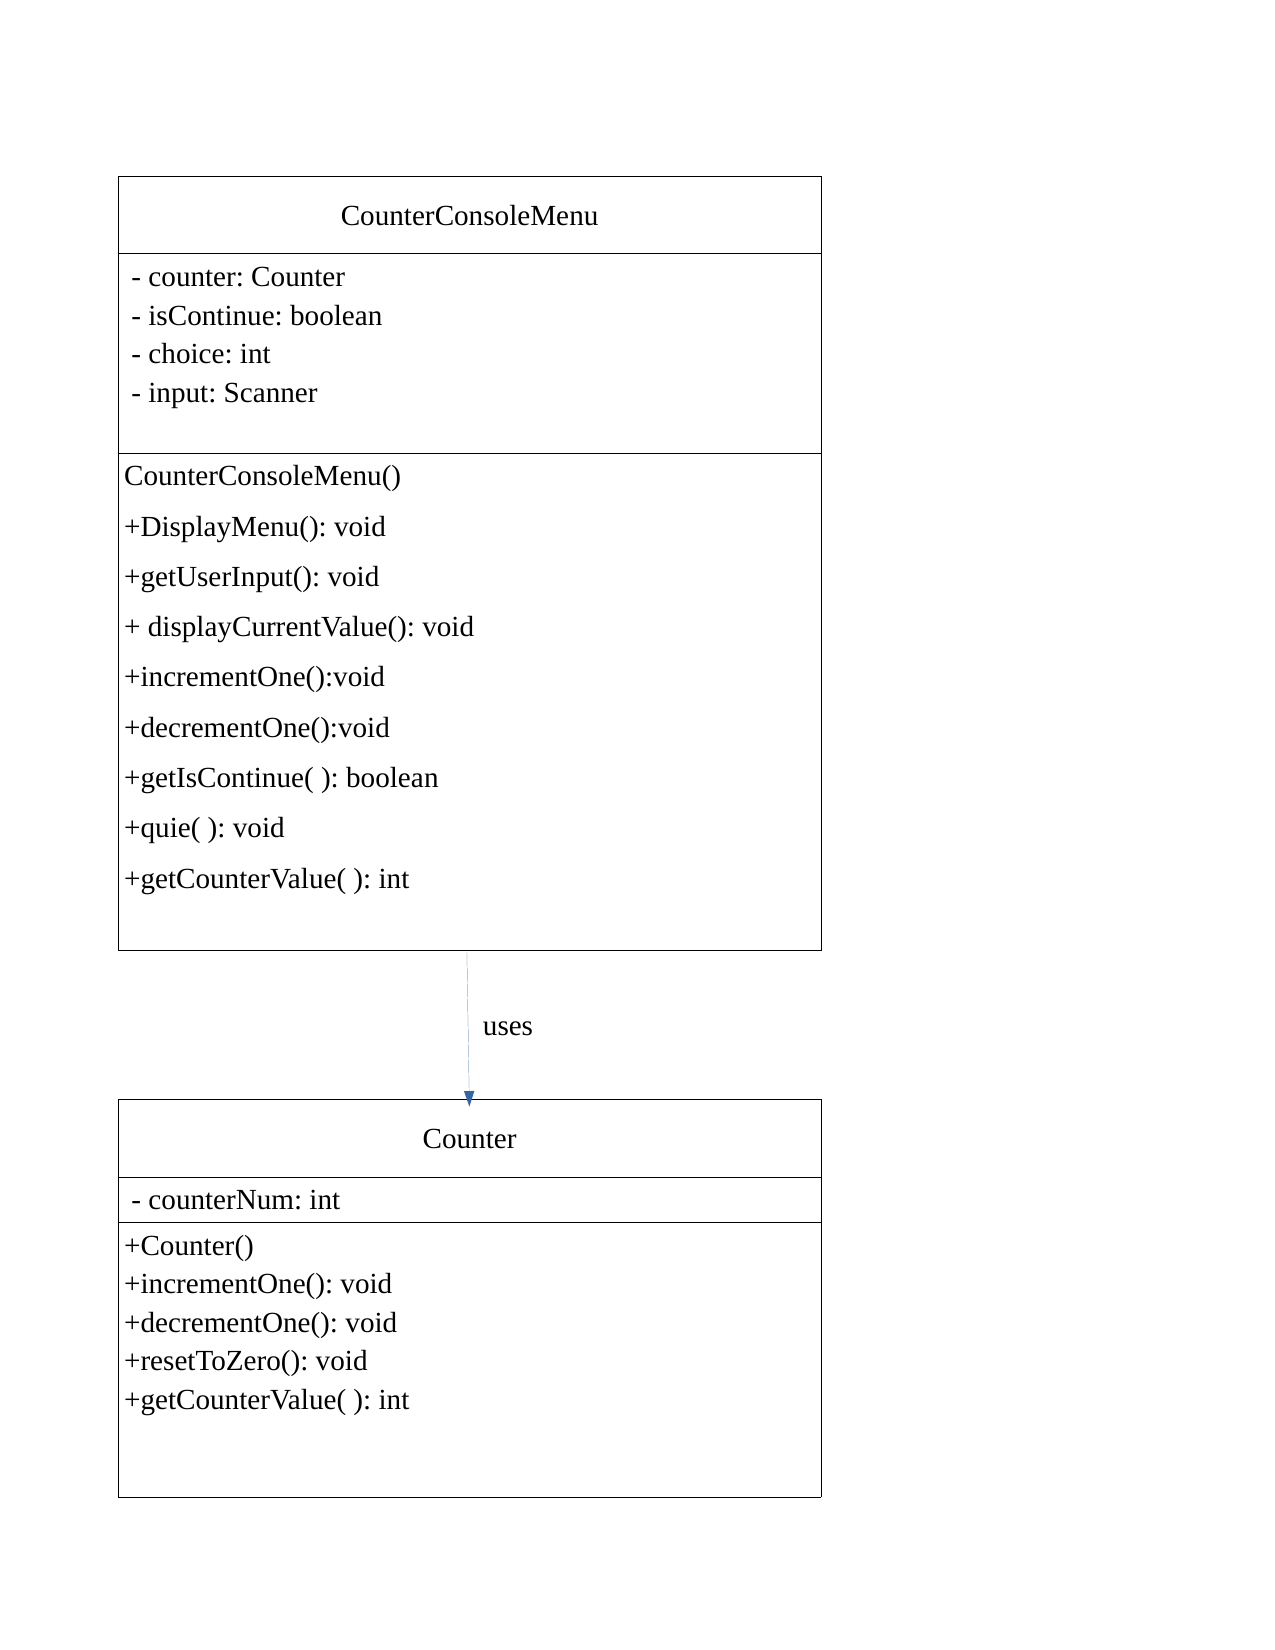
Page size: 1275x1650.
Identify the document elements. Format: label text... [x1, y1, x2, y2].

table_cell CounterConsoleMenu() +DisplayMenu(): void +getUserInput(): void + displayCurrentValue(): void +incrementOne():void +decrementOne():void +getIsContinue( ): boolean +quie( ): void +getCounterValue( ): int [119, 454, 821, 950]
table_header CounterConsoleMenu [119, 177, 821, 253]
table_cell - counterNum: int [119, 1178, 821, 1222]
table_cell +Counter() +incrementOne(): void +decrementOne(): void +resetToZero(): void +getCounterValue( ): int [119, 1223, 821, 1497]
text uses [468, 1008, 1157, 1042]
table_cell - counter: Counter - isContinue: boolean - choice: int - input: Scanner [119, 254, 821, 452]
text [118, 1008, 468, 1042]
table_header Counter [119, 1100, 821, 1177]
